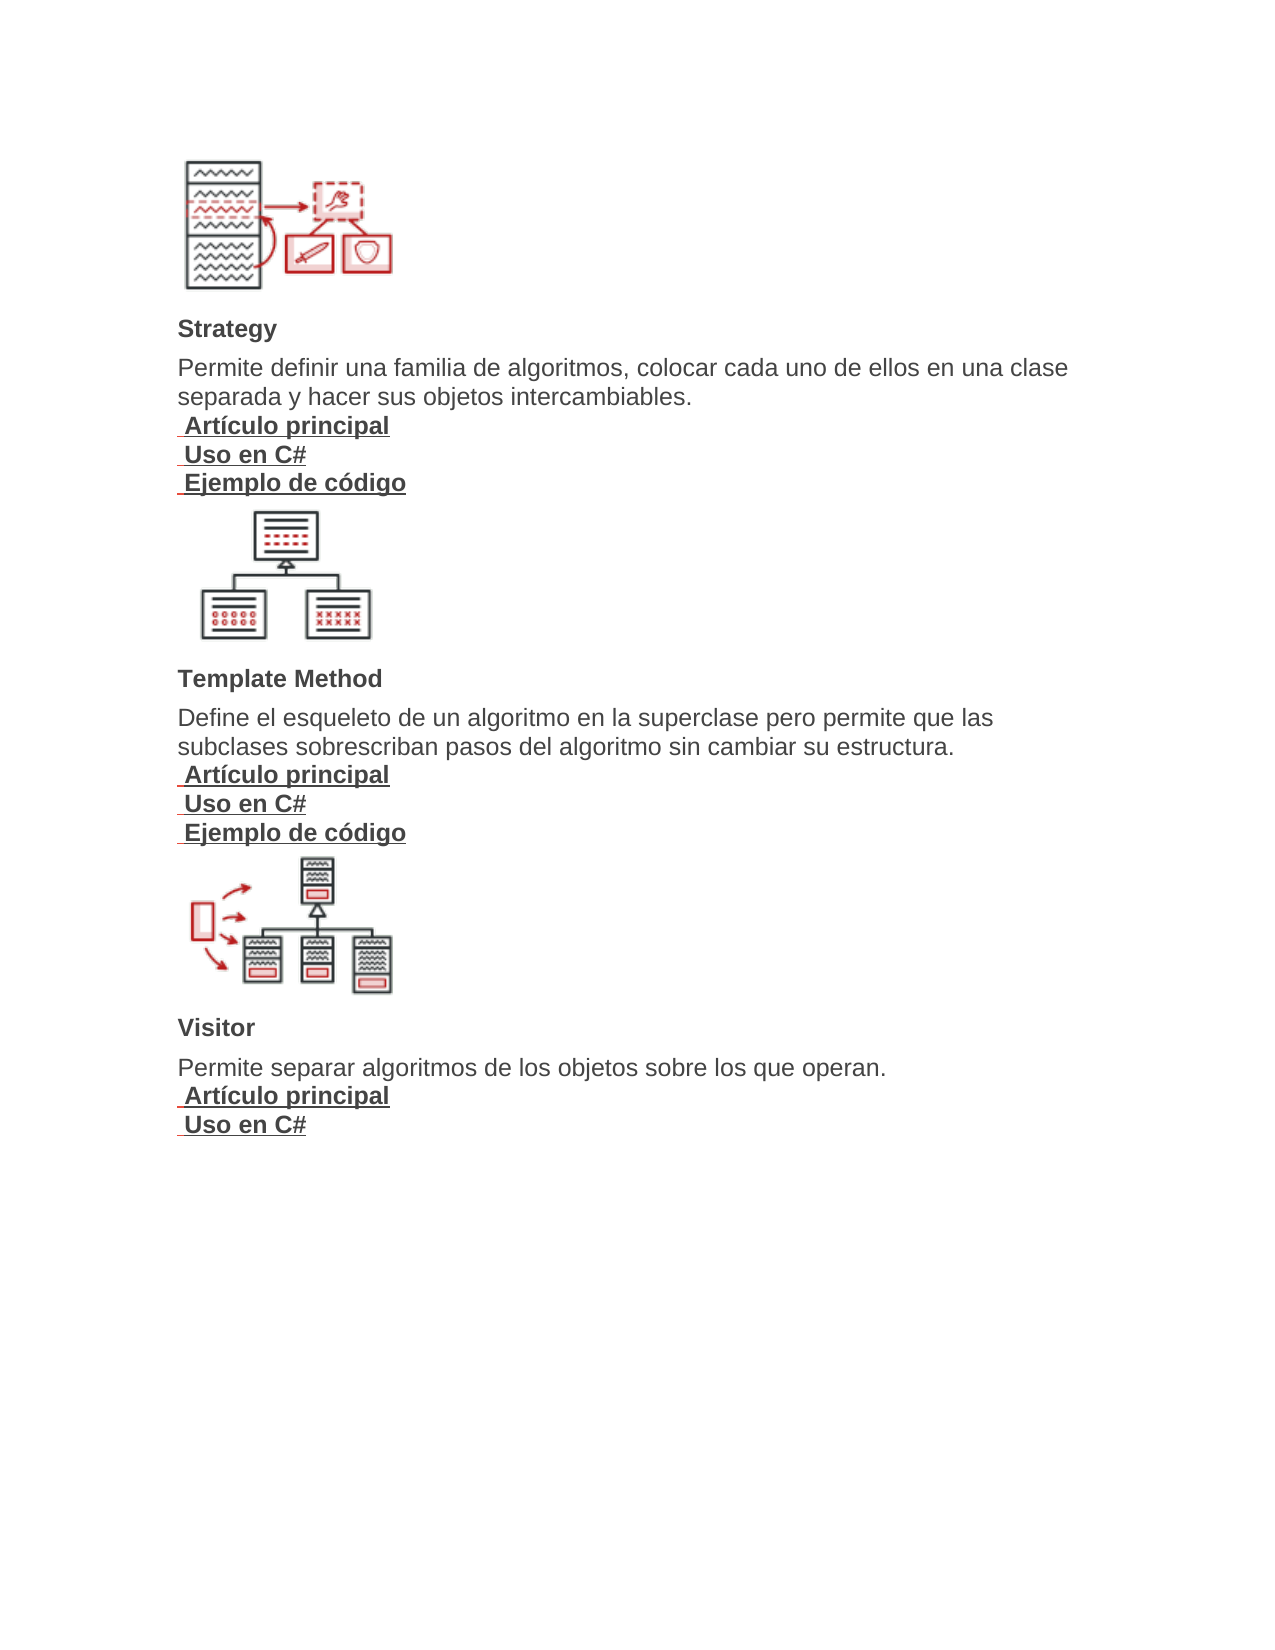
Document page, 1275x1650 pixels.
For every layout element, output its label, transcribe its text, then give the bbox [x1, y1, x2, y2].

text Visitor [177, 1013, 1098, 1042]
text Permite separar algoritmos de los objetos sobre los que operan. [177, 1053, 1098, 1081]
text Artículo principal [177, 761, 1098, 789]
text Ejemplo de código [177, 468, 1098, 497]
text Artículo principal [177, 1081, 1098, 1110]
text Permite definir una familia de algoritmos, colocar cada uno de ellos en una clase separada y hacer sus objetos intercambiables. [177, 353, 1098, 411]
text Artículo principal [177, 411, 1098, 440]
text Uso en C# [177, 789, 1098, 818]
text Uso en C# [177, 440, 1098, 468]
text Template Method [177, 664, 1098, 693]
text Uso en C# [177, 1110, 1098, 1139]
text Ejemplo de código [177, 818, 1098, 847]
text Strategy [177, 314, 1098, 343]
text Define el esqueleto de un algoritmo en la superclase pero permite que las subclases sobrescriban pasos del algoritmo sin cambiar su estructura. [177, 703, 1098, 761]
